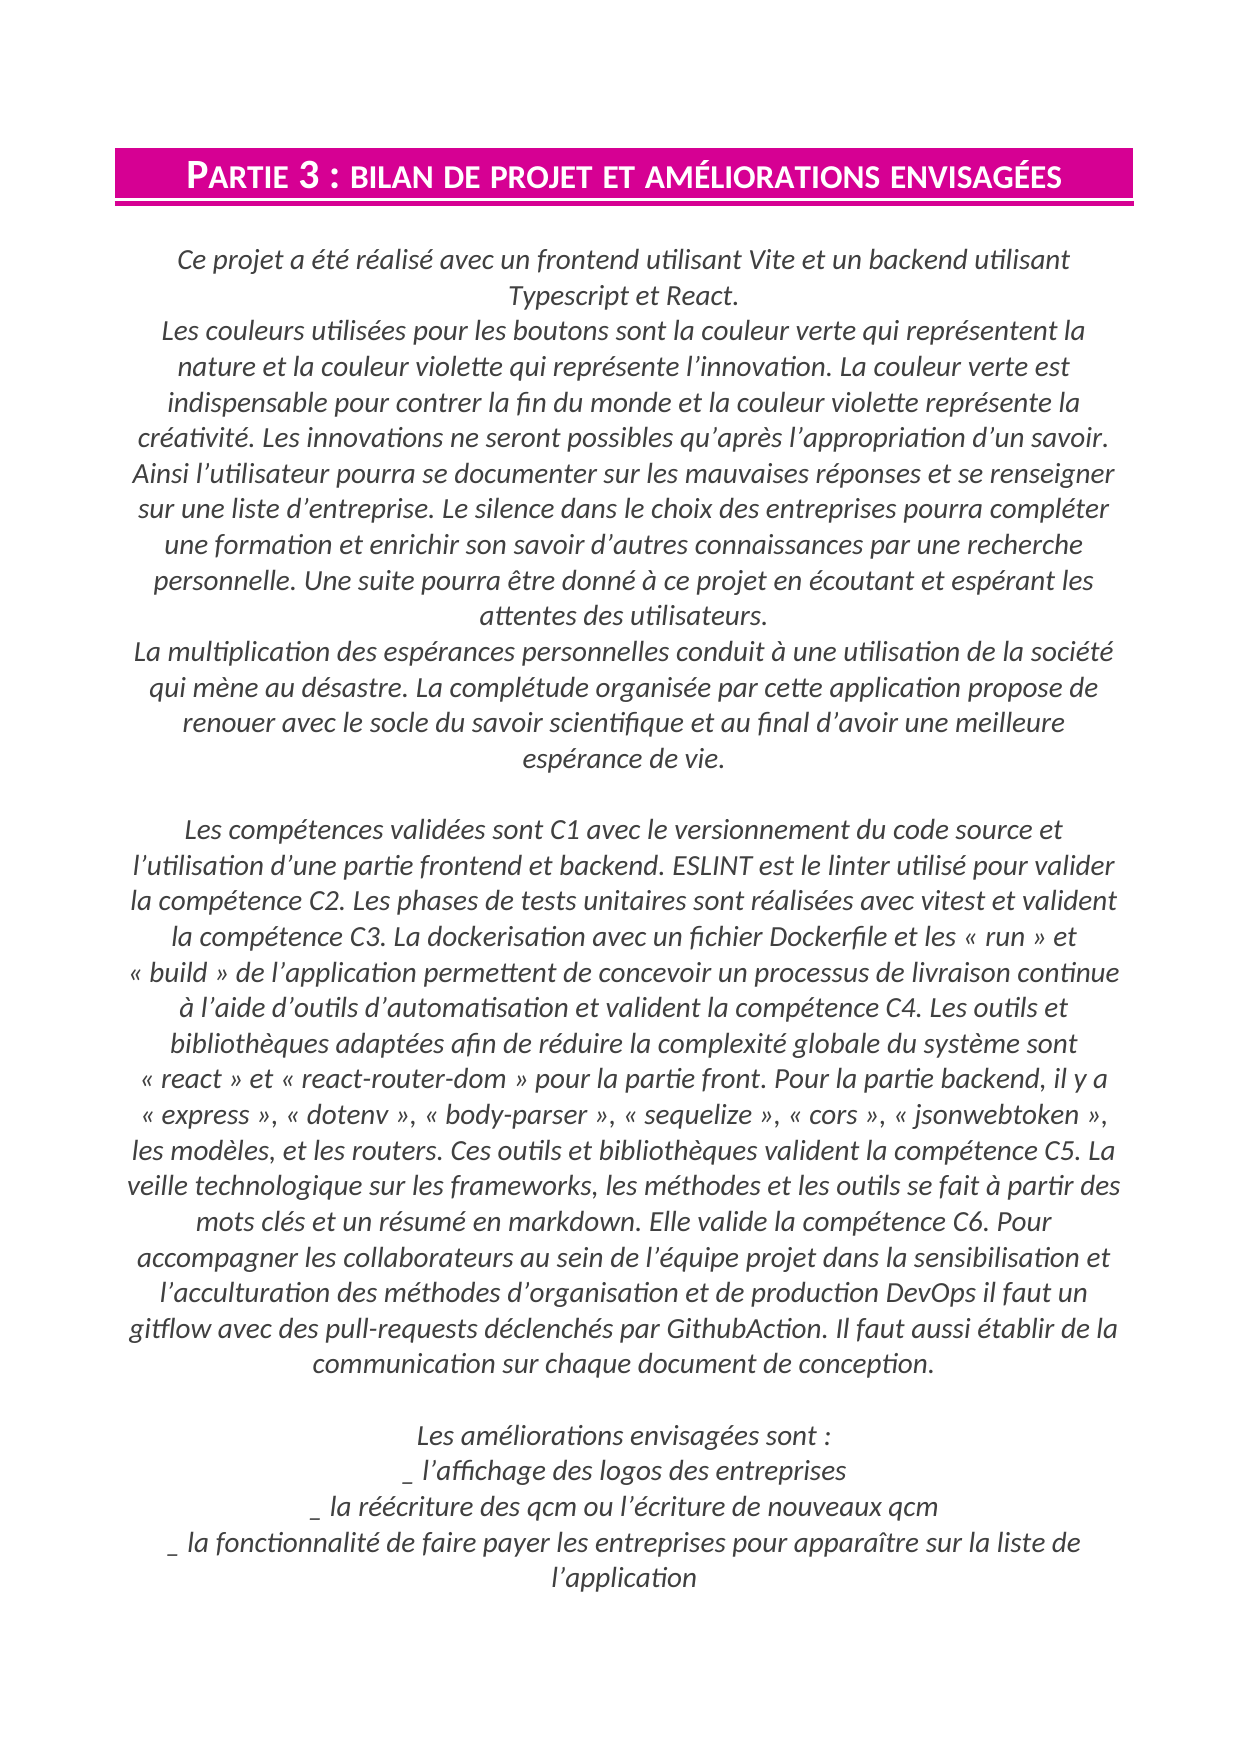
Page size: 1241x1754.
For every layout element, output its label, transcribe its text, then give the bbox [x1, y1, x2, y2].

table_cell Ce projet a été réalisé avec un frontend utilisant Vite et un backend utilisant Typescript et React. Les couleurs utilisées pour les boutons sont la couleur verte qui représentent la nature et la couleur violette qui représente l’innovation. La couleur verte est indispensable pour contrer la fin du monde et la couleur violette représente la créativité. Les innovations ne seront possibles qu’après l’appropriation d’un savoir. Ainsi l’utilisateur pourra se documenter sur les mauvaises réponses et se renseigner sur une liste d’entreprise. Le silence dans le choix des entreprises pourra compléter une formation et enrichir son savoir d’autres connaissances par une recherche personnelle. Une suite pourra être donné à ce projet en écoutant et espérant les attentes des utilisateurs. La multiplication des espérances personnelles conduit à une utilisation de la société qui mène au désastre. La complétude organisée par cette application propose de renouer avec le socle du savoir scientifique et au final d’avoir une meilleure espérance de vie. Les compétences validées sont C1 avec le versionnement du code source et l’utilisation d’une partie frontend et backend. ESLINT est le linter utilisé pour valider la compétence C2. Les phases de tests unitaires sont réalisées avec vitest et valident la compétence C3. La dockerisation avec un fichier Dockerfile et les « run » et « build » de l’application permettent de concevoir un processus de livraison continue à l’aide d’outils d’automatisation et valident la compétence C4. Les outils et bibliothèques adaptées afin de réduire la complexité globale du système sont « react » et « react-router-dom » pour la partie front. Pour la partie backend, il y a « express », « dotenv », « body-parser », « sequelize », « cors », « jsonwebtoken », les modèles, et les routers. Ces outils et bibliothèques valident la compétence C5. La veille technologique sur les frameworks, les méthodes et les outils se fait à partir des mots clés et un résumé en markdown. Elle valide la compétence C6. Pour accompagner les collaborateurs au sein de l’équipe projet dans la sensibilisation et l’acculturation des méthodes d’organisation et de production DevOps il faut un gitflow avec des pull-requests déclenchés par GithubAction. Il faut aussi établir de la communication sur chaque document de conception. Les améliorations envisagées sont : _ l’affichage des logos des entreprises _ la réécriture des qcm ou l’écriture de nouveaux qcm _ la fonctionnalité de faire payer les entreprises pour apparaître sur la liste de l’application [115, 206, 1133, 1595]
table_header Partie 3 : bilan de projet et améliorations envisagées [115, 148, 1133, 198]
